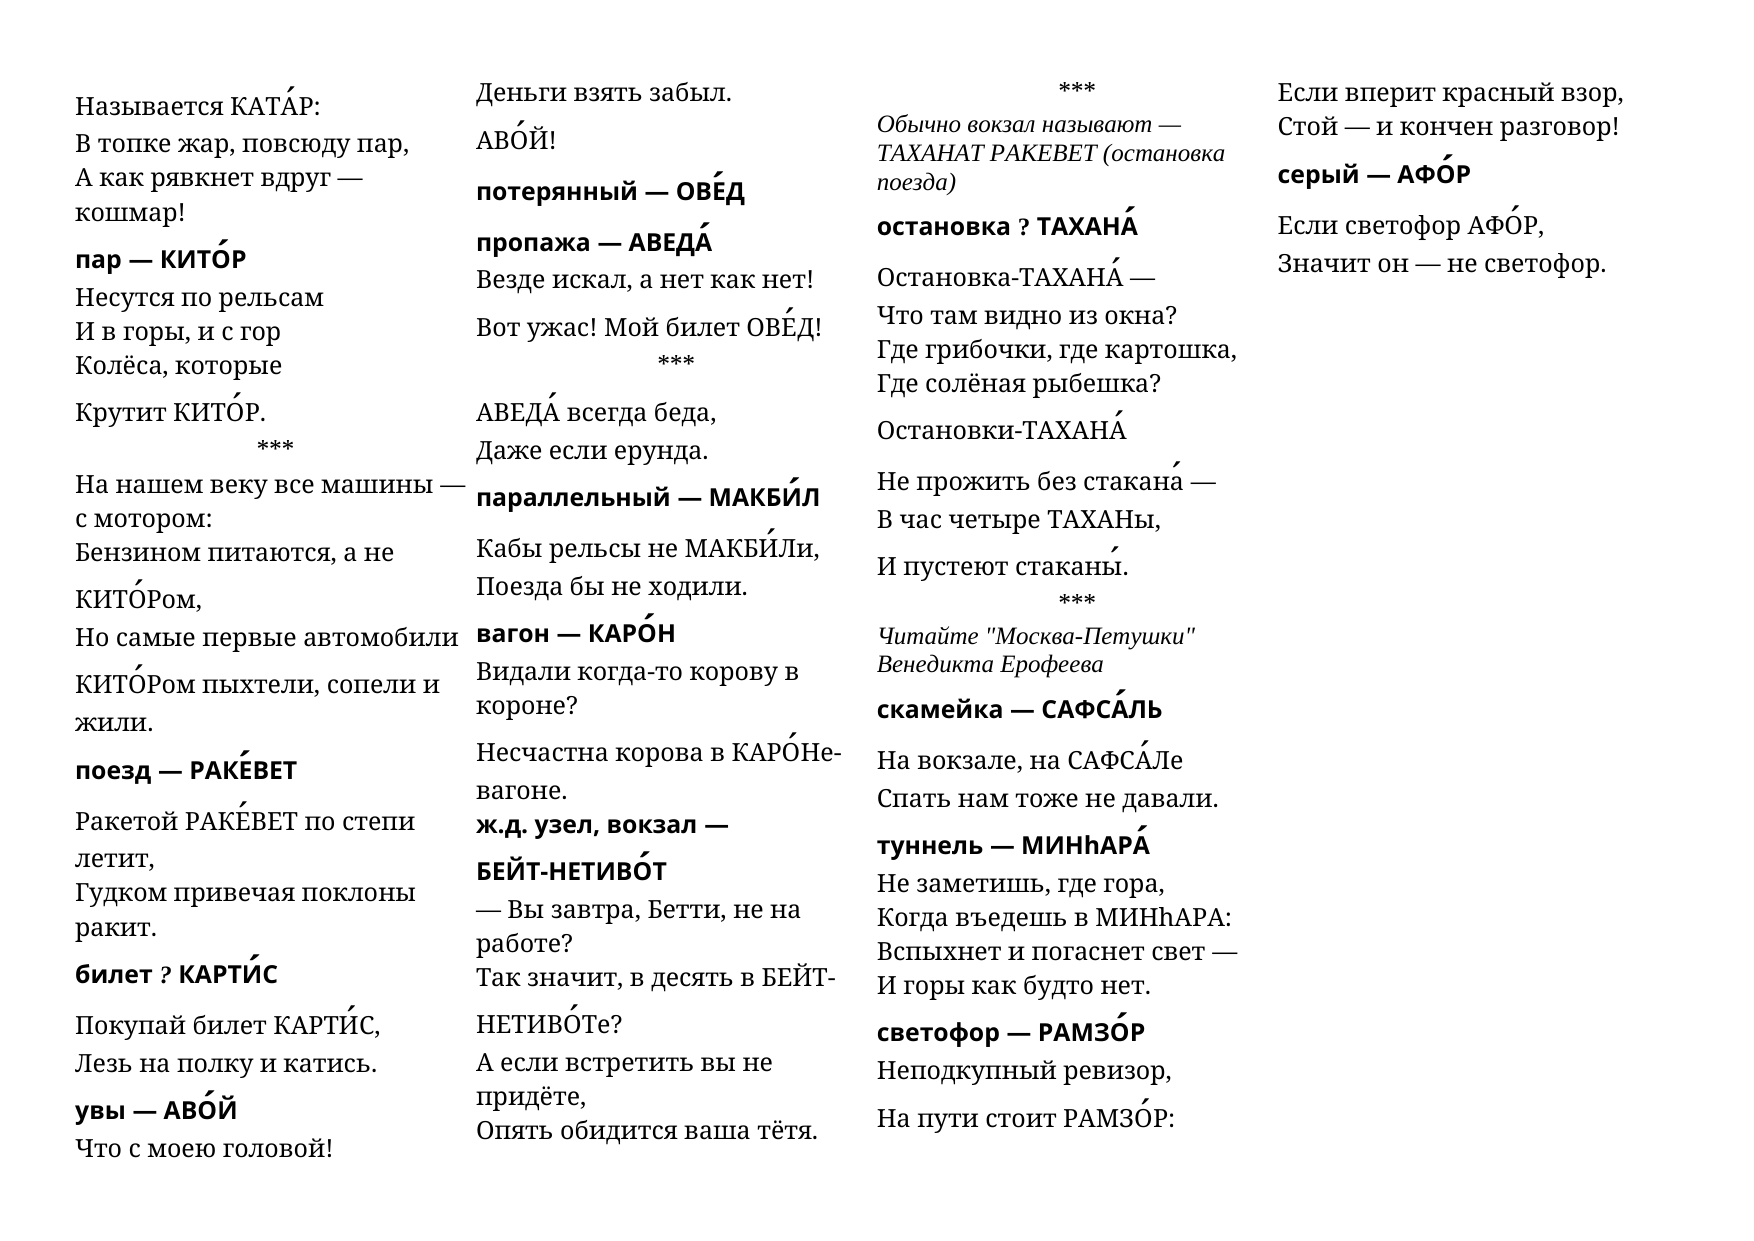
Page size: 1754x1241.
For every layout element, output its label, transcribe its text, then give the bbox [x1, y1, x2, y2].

subtitle потерянный — ОВЕ́Д [476, 160, 877, 211]
text Неподкупный ревизор, [877, 1053, 1277, 1087]
subtitle ж.д. узел, вокзал — [476, 807, 877, 841]
text И пустеют стаканы́. [877, 536, 1277, 587]
text Деньги взять забыл. [476, 75, 877, 109]
text АВЕДА́ всегда беда, [476, 381, 877, 432]
text Гудком привечая поклоны ракит. [75, 875, 476, 943]
text Читайте "Москва-Петушки" Венедикта Ерофеева [877, 621, 1277, 678]
text Если вперит красный взор, [1277, 75, 1678, 109]
subtitle светофор — РАМЗО́Р [877, 1002, 1277, 1053]
subtitle параллельный — МАКБИ́Л [476, 466, 877, 517]
text — Вы завтра, Бетти, не на работе? [476, 892, 877, 960]
subtitle туннель — МИНhАРА́ [877, 814, 1277, 866]
text *** [877, 75, 1277, 109]
text Бензином питаются, а не КИТО́Ром, [75, 535, 476, 620]
text Вспыхнет и погаснет свет — [877, 934, 1277, 968]
text Кабы рельсы не МАКБИ́Ли, [476, 517, 877, 568]
subtitle серый — АФО́Р [1277, 143, 1678, 194]
text На вокзале, на САФСА́Ле [877, 729, 1277, 780]
text *** [75, 432, 476, 467]
text Везде искал, а нет как нет! [476, 262, 877, 296]
text Где солёная рыбешка? [877, 366, 1277, 399]
subtitle скамейка — САФСА́ЛЬ [877, 678, 1277, 729]
text И в горы, и с гор [75, 313, 476, 347]
text Называется КАТА́Р: [75, 75, 476, 126]
subtitle БЕЙТ-НЕТИВО́Т [476, 841, 877, 892]
text *** [877, 587, 1277, 621]
subtitle остановка ? ТАХАНА́ [877, 195, 1277, 246]
text В топке жар, повсюду пар, [75, 126, 476, 160]
text Ракетой РАКЕ́ВЕТ по степи летит, [75, 790, 476, 875]
text Стой — и кончен разговор! [1277, 109, 1678, 143]
text Опять обидится ваша тётя. [476, 1113, 877, 1147]
text Несутся по рельсам [75, 279, 476, 313]
text Когда въедешь в МИНhАРА: [877, 899, 1277, 934]
text На нашем веку все машины — с мотором: [75, 467, 476, 535]
text А если встретить вы не придёте, [476, 1045, 877, 1113]
subtitle билет ? КАРТИ́С [75, 943, 476, 994]
text И горы как будто нет. [877, 968, 1277, 1002]
text Вот ужас! Мой билет ОВЕ́Д! [476, 296, 877, 347]
text Не заметишь, где гора, [877, 866, 1277, 899]
text Но самые первые автомобили [75, 620, 476, 654]
text АВО́Й! [476, 109, 877, 160]
text Поезда бы не ходили. [476, 568, 877, 603]
text Спать нам тоже не давали. [877, 780, 1277, 814]
text Остановка-ТАХАНА́ — [877, 246, 1277, 297]
text КИТО́Ром пыхтели, сопели и жили. [75, 654, 476, 739]
text Обычно вокзал называют — ТАХАНАТ РАКЕВЕТ (остановка поезда) [877, 109, 1277, 195]
text Не прожить без стакана́ — [877, 451, 1277, 502]
text Покупай билет КАРТИ́С, [75, 994, 476, 1045]
text Даже если ерунда. [476, 432, 877, 466]
text *** [476, 347, 877, 381]
text Лезь на полку и катись. [75, 1045, 476, 1079]
text Что там видно из окна? [877, 297, 1277, 331]
text Видали когда-то корову в короне? [476, 654, 877, 722]
text Где грибочки, где картошка, [877, 331, 1277, 366]
text А как рявкнет вдруг — кошмар! [75, 160, 476, 228]
text Крутит КИТО́Р. [75, 381, 476, 432]
text Если светофор АФО́Р, [1277, 194, 1678, 245]
subtitle поезд — РАКЕ́ВЕТ [75, 739, 476, 790]
text Так значит, в десять в БЕЙТ-НЕТИВО́Те? [476, 960, 877, 1045]
subtitle вагон — КАРО́Н [476, 603, 877, 654]
text Несчастна корова в КАРО́Не-вагоне. [476, 722, 877, 807]
subtitle пропажа — АВЕДА́ [476, 211, 877, 262]
text Колёса, которые [75, 347, 476, 381]
text Остановки-ТАХАНА́ [877, 399, 1277, 451]
subtitle увы — АВО́Й [75, 1079, 476, 1130]
text Что с моею головой! [75, 1130, 476, 1164]
text В час четыре ТАХАНы, [877, 502, 1277, 536]
text Значит он — не светофор. [1277, 245, 1678, 279]
text На пути стоит РАМЗО́Р: [877, 1087, 1277, 1138]
subtitle пар — КИТО́Р [75, 228, 476, 279]
